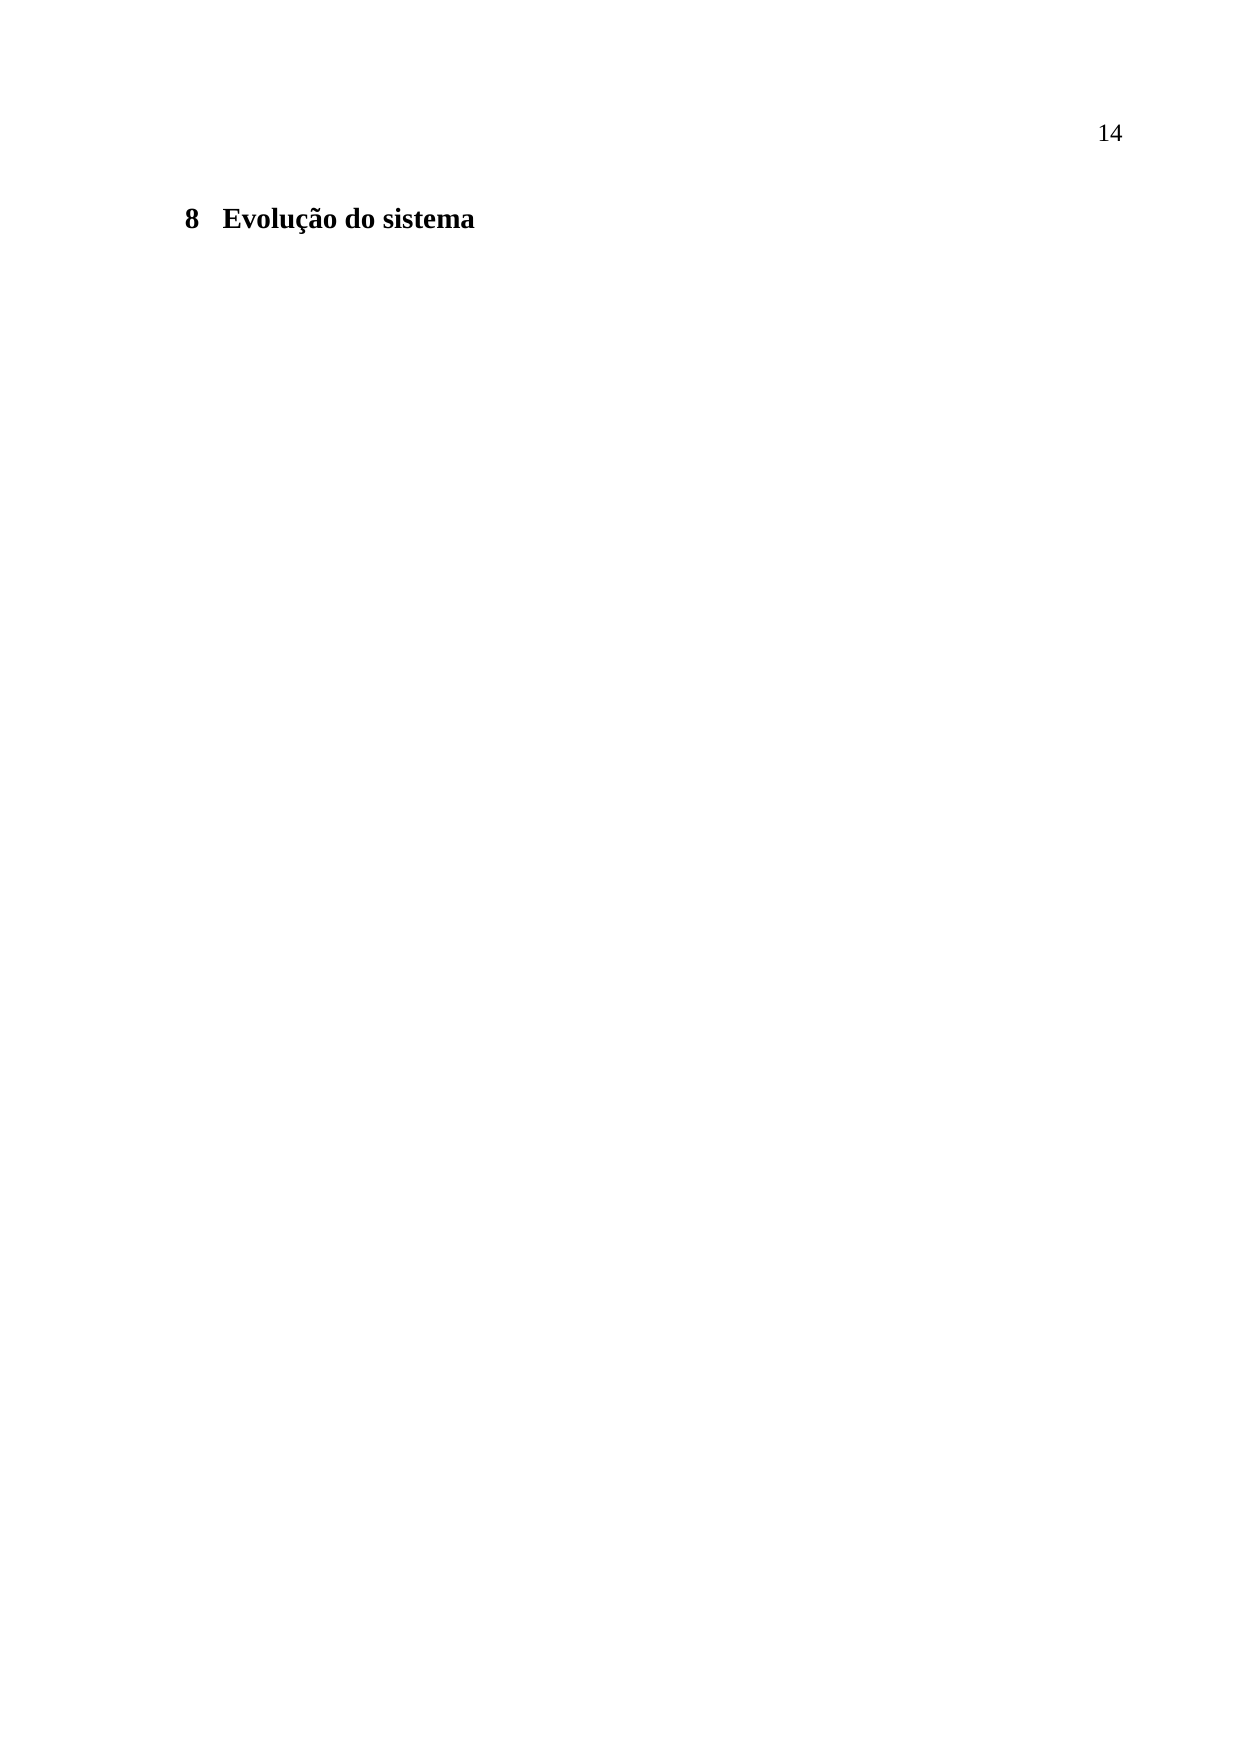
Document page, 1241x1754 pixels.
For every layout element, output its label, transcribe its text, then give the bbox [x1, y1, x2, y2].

subtitle Evolução do sistema [177, 201, 1122, 235]
